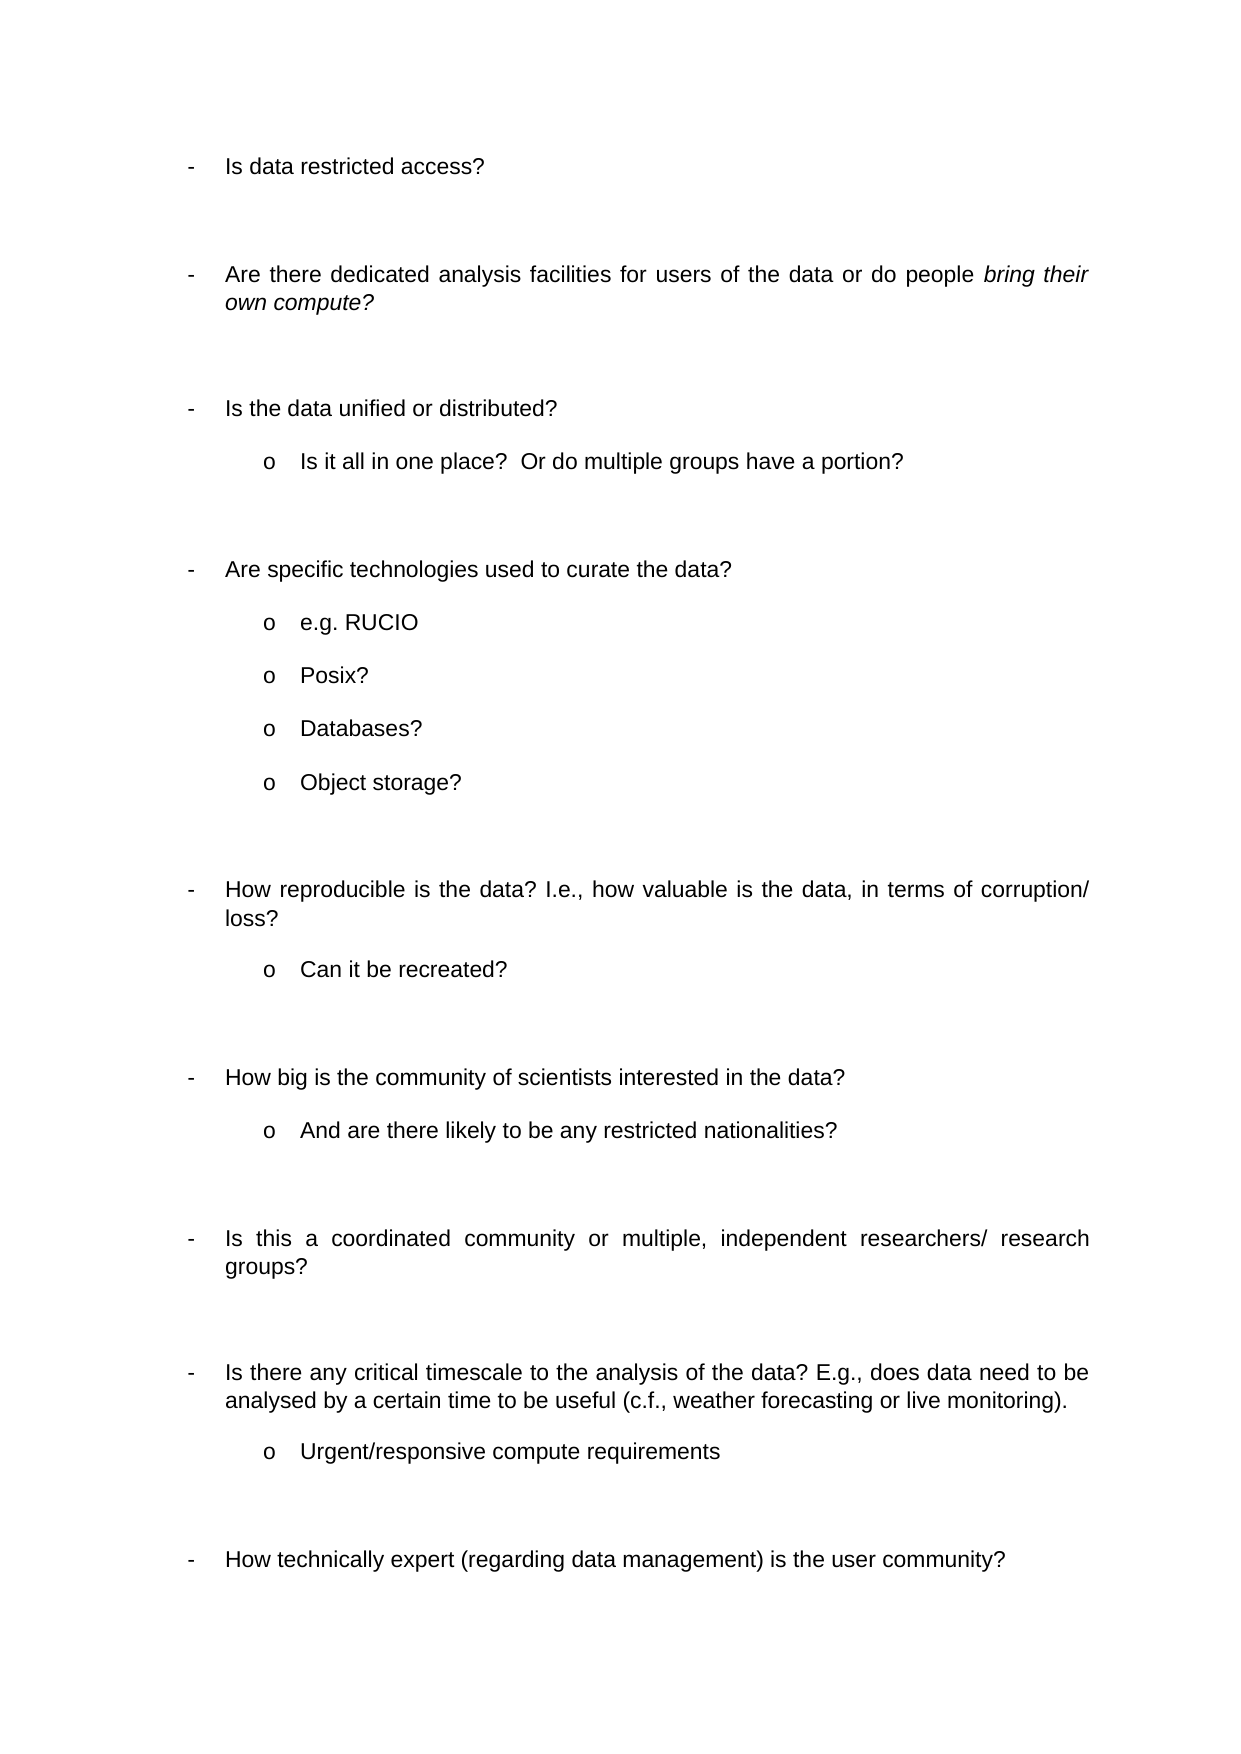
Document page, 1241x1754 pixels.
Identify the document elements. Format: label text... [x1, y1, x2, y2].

list How reproducible is the data? I.e., how valuable is the data, in terms of corruption/ loss? [187, 873, 1090, 931]
list Object storage? [262, 769, 1090, 797]
list Is the data unified or distributed? [187, 392, 1090, 423]
list Posix? [262, 662, 1090, 690]
list Can it be recreated? [262, 956, 1090, 984]
list How big is the community of scientists interested in the data? [187, 1061, 1090, 1092]
list Is there any critical timescale to the analysis of the data? E.g., does data need to be analysed by a certain time to be useful (c.f., weather forecasting or live monitoring). [187, 1356, 1090, 1413]
list Urgent/responsive compute requirements [262, 1438, 1090, 1467]
list Databases? [262, 715, 1090, 744]
list e.g. RUCIO [262, 609, 1090, 637]
list Are there dedicated analysis facilities for users of the data or do people bring their own compute? [187, 258, 1090, 315]
list How technically expert (regarding data management) is the user community? [187, 1543, 1090, 1574]
list Is data restricted access? [187, 150, 1090, 181]
list Is this a coordinated community or multiple, independent researchers/ research groups? [187, 1222, 1090, 1279]
list And are there likely to be any restricted nationalities? [262, 1117, 1090, 1145]
list Are specific technologies used to curate the data? [187, 552, 1090, 584]
list Is it all in one place? Or do multiple groups have a portion? [262, 448, 1090, 476]
